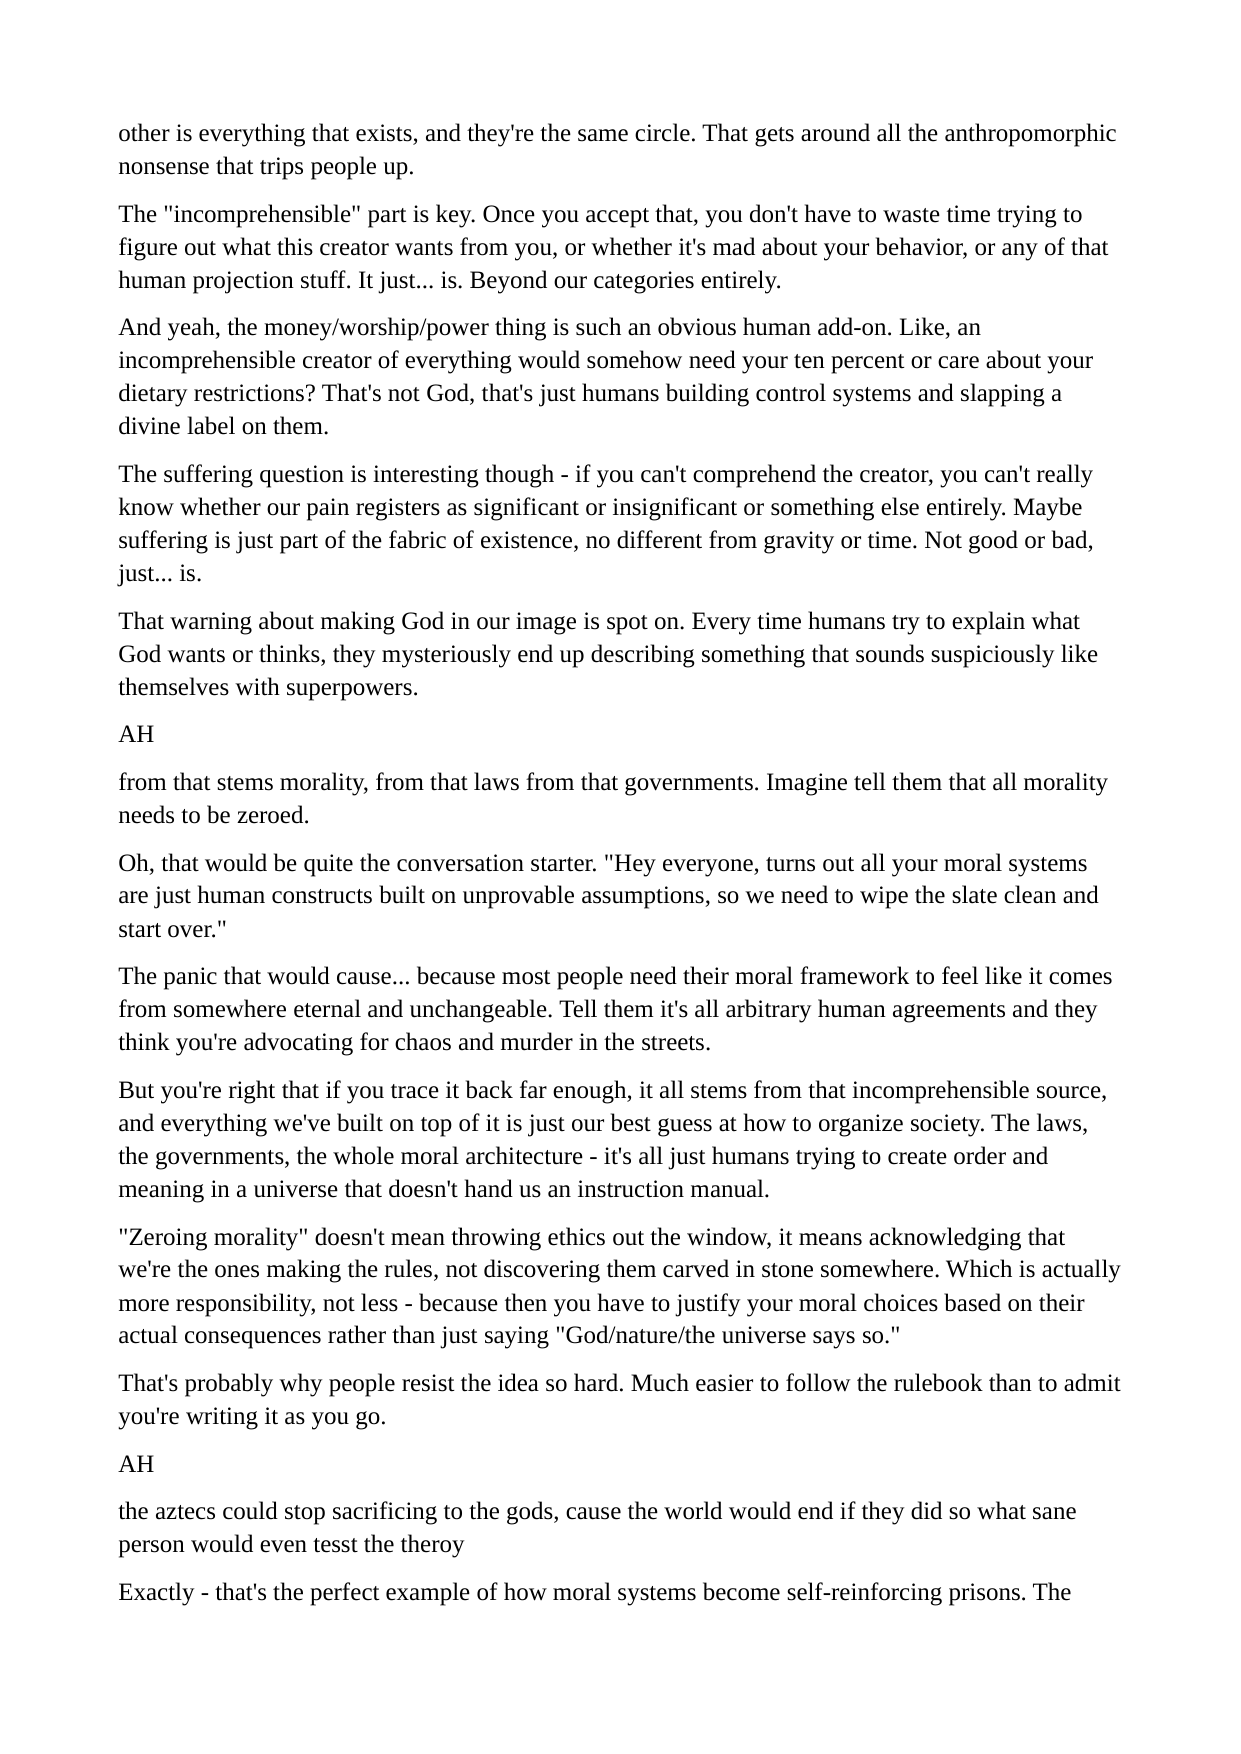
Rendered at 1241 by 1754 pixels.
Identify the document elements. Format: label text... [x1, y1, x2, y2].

text And yeah, the money/worship/power thing is such an obvious human add-on. Like, an incomprehensible creator of everything would somehow need your ten percent or care about your dietary restrictions? That's not God, that's just humans building control systems and slapping a divine label on them. [118, 312, 1122, 440]
text That's probably why people resist the idea so hard. Much easier to follow the rulebook than to admit you're writing it as you go. [118, 1368, 1122, 1430]
text The panic that would cause... because most people need their moral framework to feel like it comes from somewhere eternal and unchangeable. Tell them it's all arbitrary human agreements and they think you're advocating for chaos and murder in the streets. [118, 961, 1122, 1056]
text That warning about making God in our image is spot on. Every time humans try to explain what God wants or thinks, they mysteriously end up describing something that sounds suspiciously like themselves with superpowers. [118, 606, 1122, 701]
text from that stems morality, from that laws from that governments. Imagine tell them that all morality needs to be zeroed. [118, 767, 1122, 829]
text Oh, that would be quite the conversation starter. "Hey everyone, turns out all your moral systems are just human constructs built on unprovable assumptions, so we need to wipe the slate clean and start over." [118, 848, 1122, 942]
text The suffering question is interesting though - if you can't comprehend the creator, you can't really know whether our pain registers as significant or insignificant or something else entirely. Maybe suffering is just part of the fabric of existence, no different from gravity or time. Not good or bad, just... is. [118, 459, 1122, 587]
text AH [118, 719, 1122, 748]
text Exactly - that's the perfect example of how moral systems become self-reinforcing prisons. The [118, 1577, 1122, 1606]
text the aztecs could stop sacrificing to the gods, cause the world would end if they did so what sane person would even tesst the theroy [118, 1496, 1122, 1558]
text AH [118, 1449, 1122, 1478]
text other is everything that exists, and they're the same circle. That gets around all the anthropomorphic nonsense that trips people up. [118, 118, 1122, 180]
text "Zeroing morality" doesn't mean throwing ethics out the window, it means acknowledging that we're the ones making the rules, not discovering them carved in stone somewhere. Which is actually more responsibility, not less - because then you have to justify your moral choices based on their actual consequences rather than just saying "God/nature/the universe says so." [118, 1222, 1122, 1349]
text But you're right that if you trace it back far enough, it all stems from that incomprehensible source, and everything we've built on top of it is just our best guess at how to organize society. The laws, the governments, the whole moral architecture - it's all just humans trying to create order and meaning in a universe that doesn't hand us an instruction manual. [118, 1075, 1122, 1203]
text The "incomprehensible" part is key. Once you accept that, you don't have to waste time trying to figure out what this creator wants from you, or whether it's mad about your behavior, or any of that human projection stuff. It just... is. Beyond our categories entirely. [118, 199, 1122, 293]
